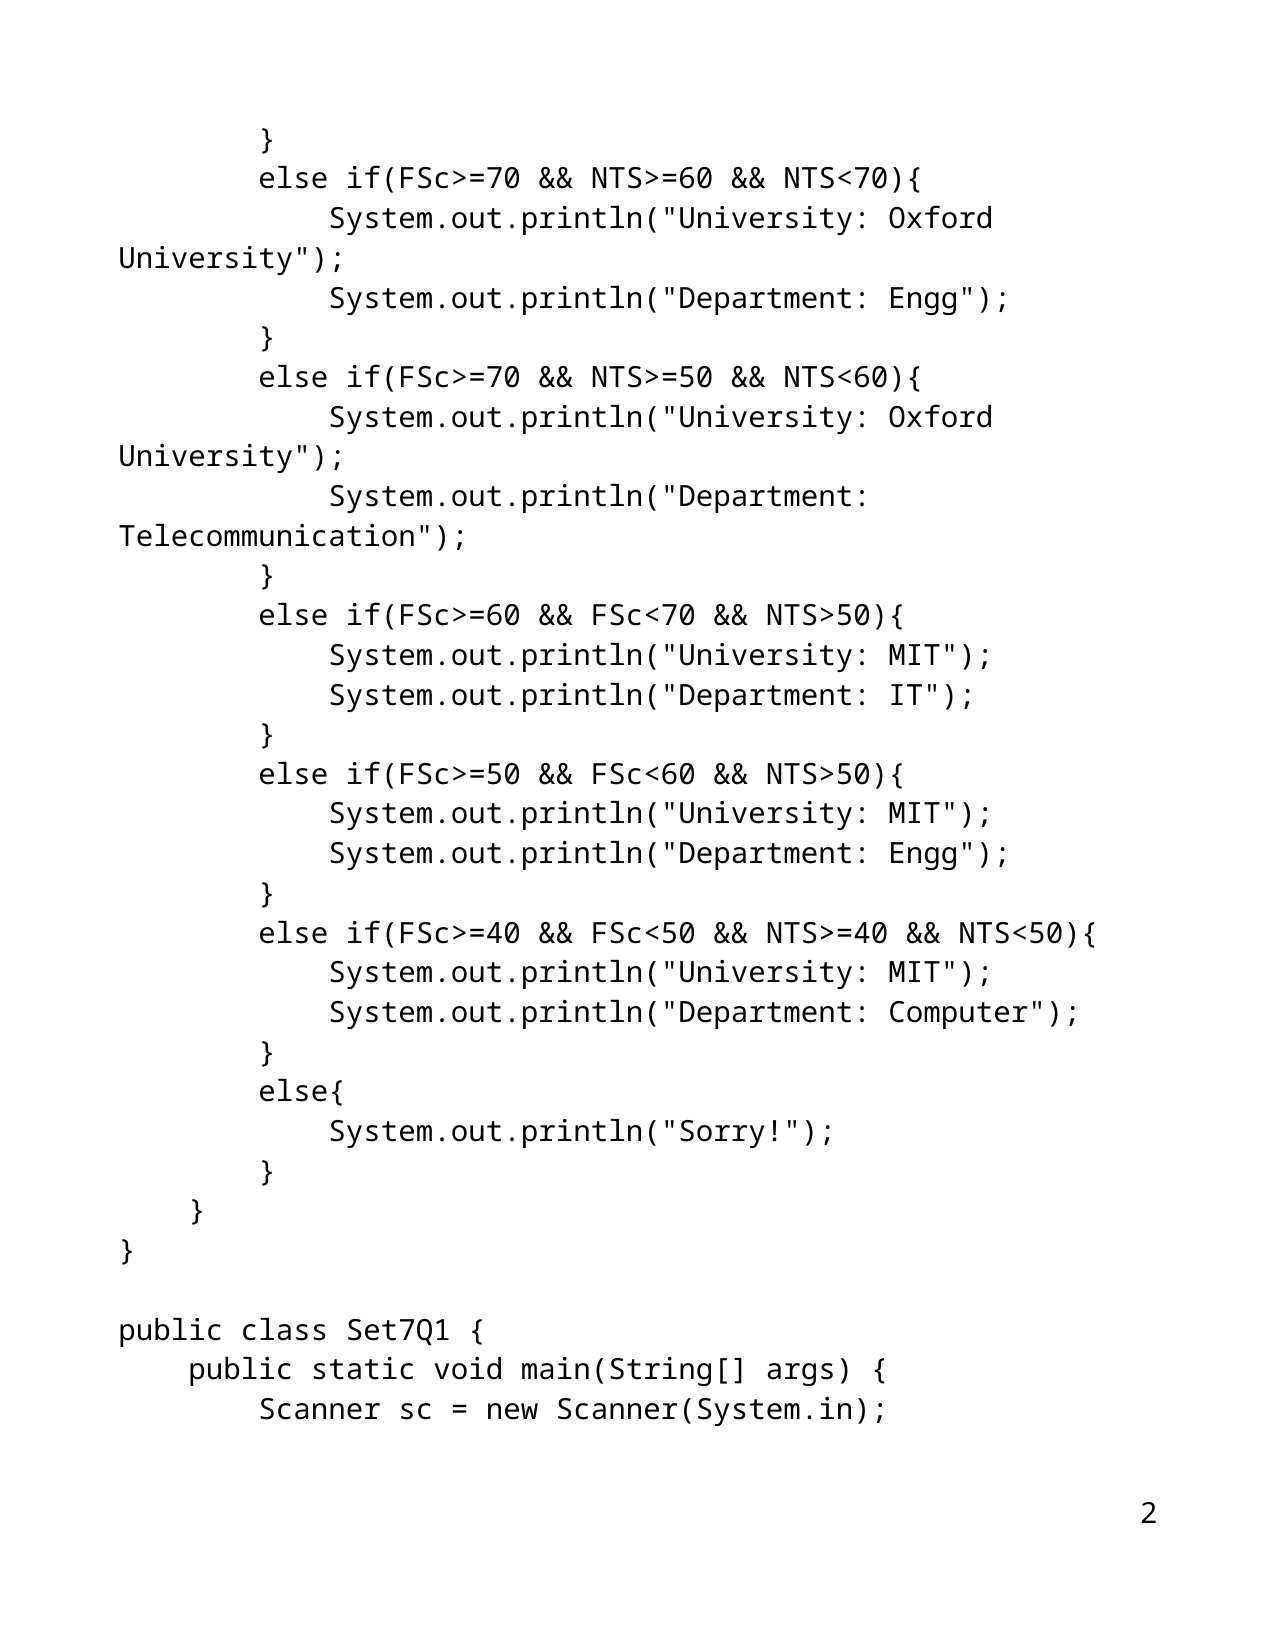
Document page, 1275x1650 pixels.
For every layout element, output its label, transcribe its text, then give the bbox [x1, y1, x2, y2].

text public class Set7Q1 { [118, 1309, 1157, 1348]
text } [118, 555, 1157, 594]
text else if(FSc>=70 && NTS>=60 && NTS<70){ [118, 158, 1157, 197]
text } [118, 1031, 1157, 1071]
text System.out.println("University: MIT"); [118, 952, 1157, 991]
text System.out.println("Department: Engg"); [118, 832, 1157, 872]
text System.out.println("Department: Engg"); [118, 277, 1157, 317]
text } [118, 872, 1157, 912]
text System.out.println("Sorry!"); [118, 1110, 1157, 1150]
text } [118, 1150, 1157, 1190]
text } [118, 317, 1157, 356]
text else if(FSc>=50 && FSc<60 && NTS>50){ [118, 753, 1157, 793]
text } [118, 1229, 1157, 1269]
text else if(FSc>=60 && FSc<70 && NTS>50){ [118, 594, 1157, 634]
text System.out.println("Department: Computer"); [118, 991, 1157, 1031]
text } [118, 118, 1157, 158]
text else if(FSc>=70 && NTS>=50 && NTS<60){ [118, 356, 1157, 396]
text Scanner sc = new Scanner(System.in); [118, 1388, 1157, 1428]
text public static void main(String[] args) { [118, 1348, 1157, 1388]
text else if(FSc>=40 && FSc<50 && NTS>=40 && NTS<50){ [118, 912, 1157, 952]
text System.out.println("Department: Telecommunication"); [118, 475, 1157, 555]
text else{ [118, 1071, 1157, 1110]
text System.out.println("University: MIT"); [118, 793, 1157, 832]
text System.out.println("University: Oxford University"); [118, 396, 1157, 475]
text System.out.println("University: Oxford University"); [118, 197, 1157, 277]
text } [118, 713, 1157, 753]
text System.out.println("Department: IT"); [118, 674, 1157, 713]
text System.out.println("University: MIT"); [118, 634, 1157, 674]
text } [118, 1190, 1157, 1229]
